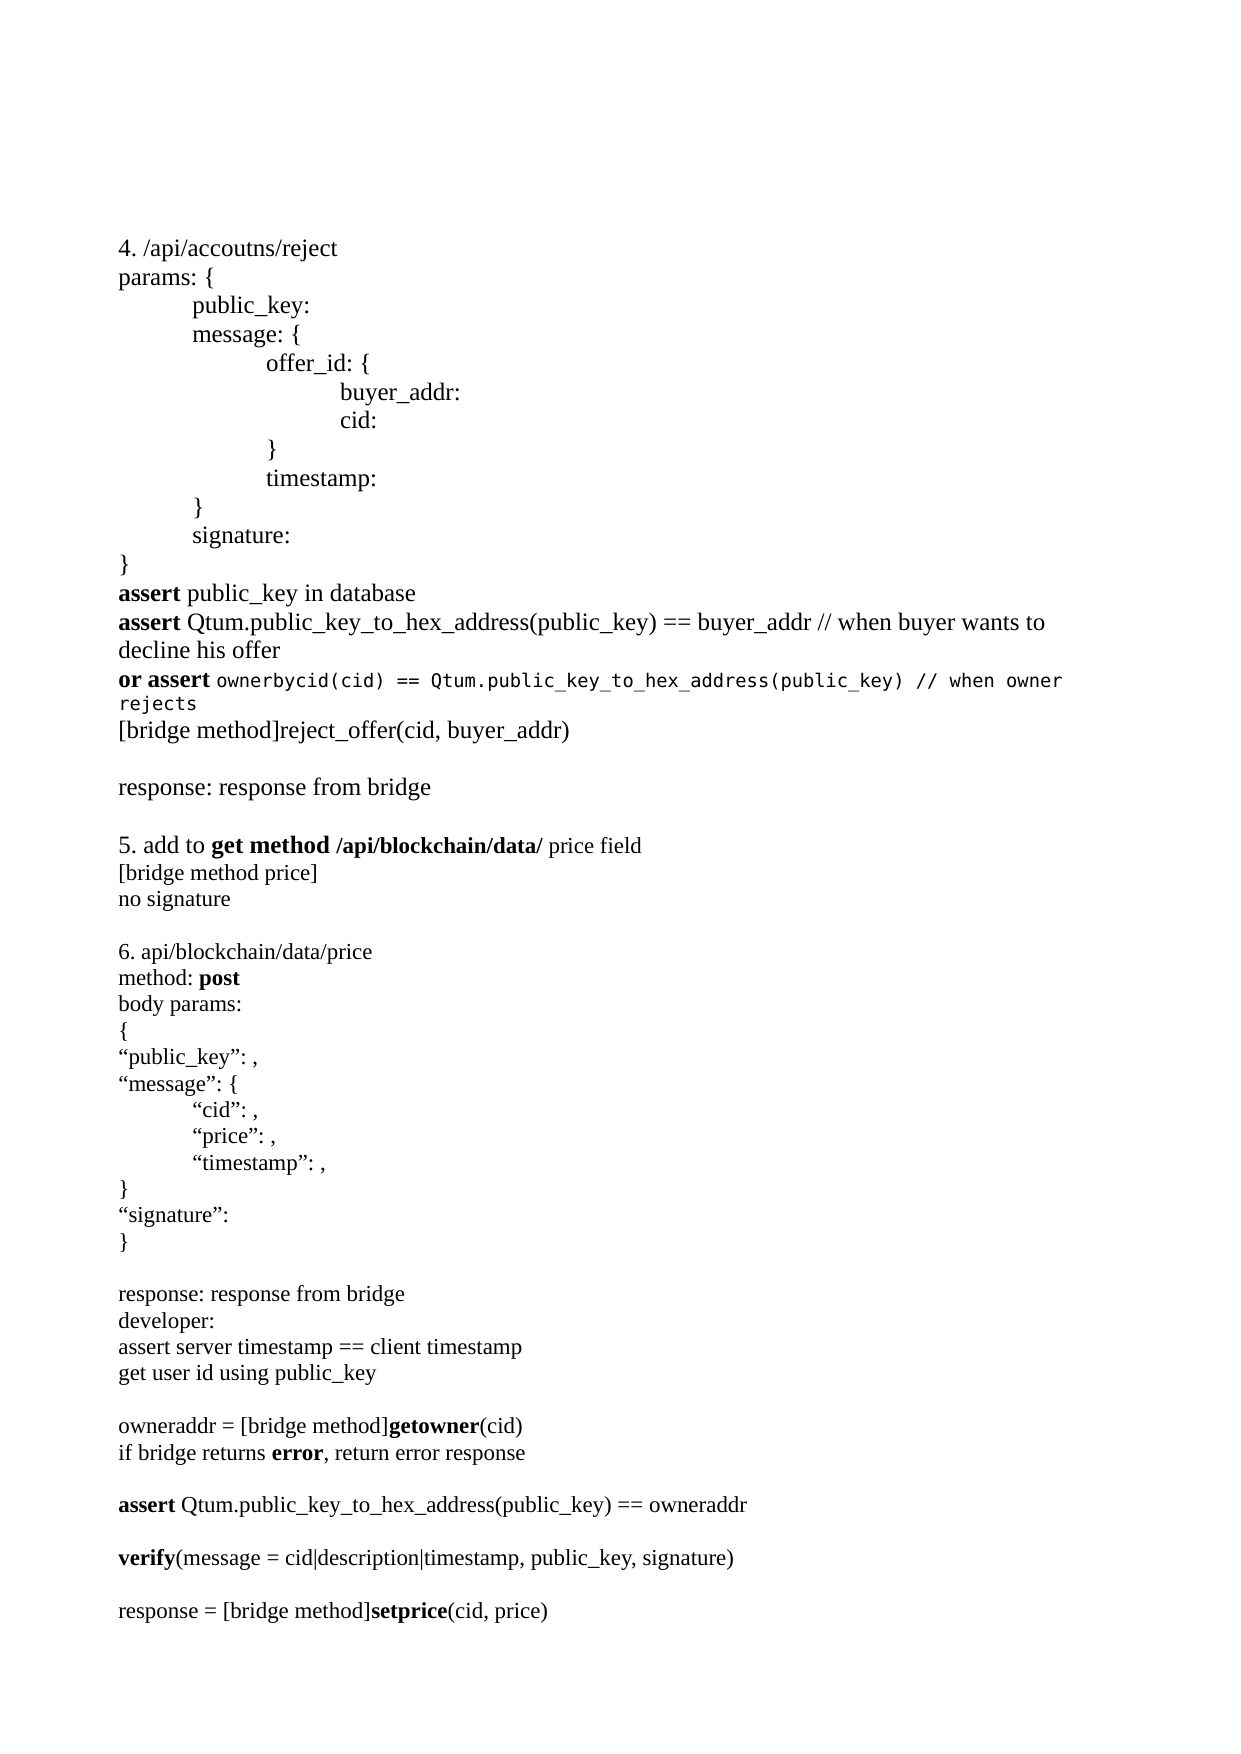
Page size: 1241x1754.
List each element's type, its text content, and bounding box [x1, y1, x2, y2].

text buyer_addr: [118, 377, 1122, 406]
text } [118, 434, 1122, 463]
text assert Qtum.public_key_to_hex_address(public_key) == owneraddr [118, 1491, 1122, 1518]
text body params: [118, 991, 1122, 1017]
text “message”: { [118, 1069, 1122, 1096]
text 6. api/blockchain/data/price [118, 938, 1122, 964]
text timestamp: [118, 463, 1122, 492]
text { [118, 1017, 1122, 1043]
text [bridge method]reject_offer(cid, buyer_addr) [118, 715, 1122, 744]
text 5. add to get method /api/blockchain/data/ price field [118, 830, 1122, 859]
text } [118, 549, 1122, 578]
text “cid”: , [118, 1096, 1122, 1122]
text verify(message = cid|description|timestamp, public_key, signature) [118, 1544, 1122, 1570]
text “timestamp”: , [118, 1149, 1122, 1175]
text owneraddr = [bridge method]getowner(cid) [118, 1412, 1122, 1438]
text response: response from bridge [118, 1280, 1122, 1307]
text } [118, 1175, 1122, 1201]
text } [118, 492, 1122, 521]
text response = [bridge method]setprice(cid, price) [118, 1597, 1122, 1623]
text assert Qtum.public_key_to_hex_address(public_key) == buyer_addr // when buyer wants to decline his offer [118, 607, 1122, 664]
text no signature [118, 885, 1122, 911]
text assert public_key in database [118, 578, 1122, 607]
text offer_id: { [118, 348, 1122, 377]
text method: post [118, 964, 1122, 991]
text response: response from bridge [118, 772, 1122, 801]
text signature: [118, 521, 1122, 549]
text 4. /api/accoutns/reject [118, 233, 1122, 262]
text “price”: , [118, 1122, 1122, 1149]
text params: { [118, 262, 1122, 291]
text get user id using public_key [118, 1359, 1122, 1386]
text cid: [118, 406, 1122, 434]
text } [118, 1228, 1122, 1254]
text assert server timestamp == client timestamp [118, 1333, 1122, 1359]
text if bridge returns error, return error response [118, 1438, 1122, 1465]
text [bridge method price] [118, 859, 1122, 885]
text “signature”: [118, 1201, 1122, 1228]
text message: { [118, 319, 1122, 348]
text developer: [118, 1307, 1122, 1333]
text public_key: [118, 291, 1122, 319]
text “public_key”: , [118, 1043, 1122, 1069]
text or assert ownerbycid(cid) == Qtum.public_key_to_hex_address(public_key) // when owner rejects [118, 664, 1122, 715]
